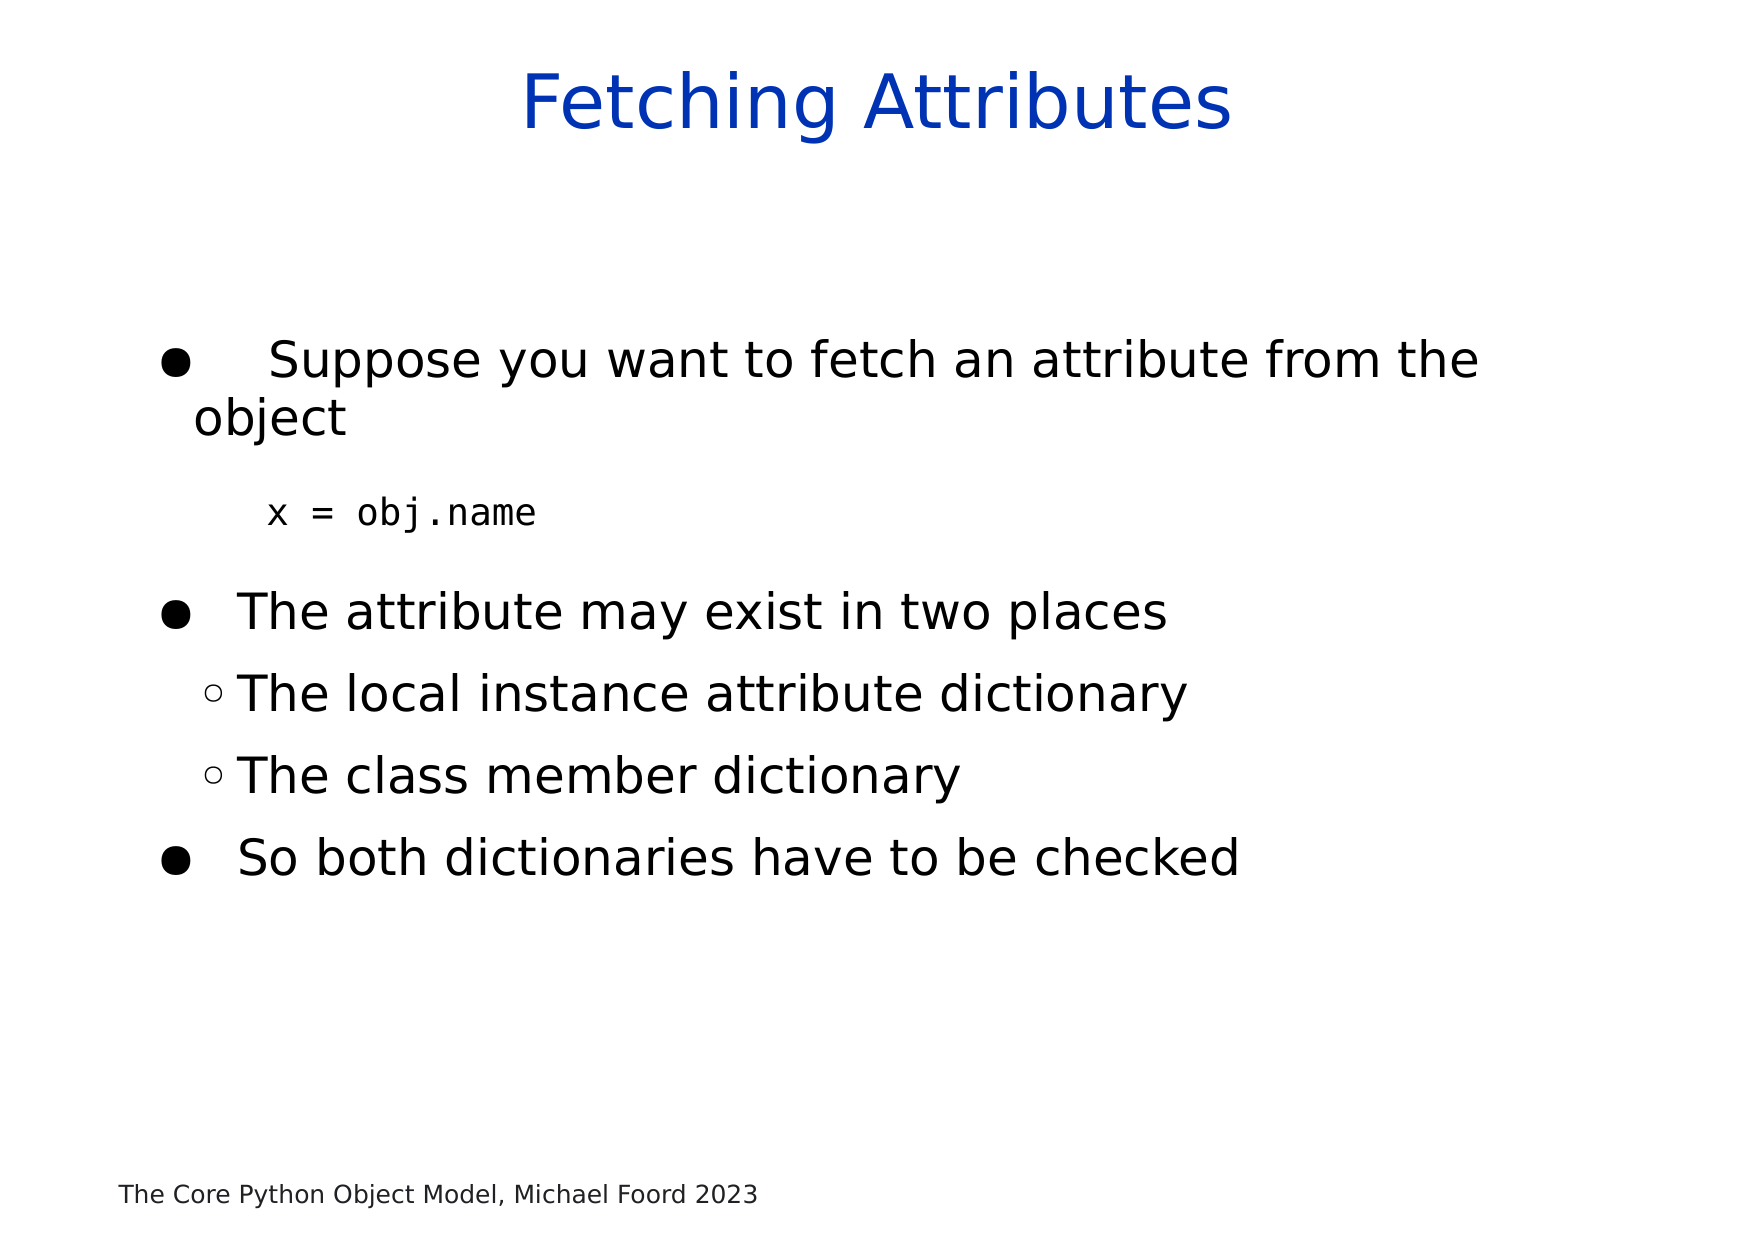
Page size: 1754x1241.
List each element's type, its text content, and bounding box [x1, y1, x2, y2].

list The local instance attribute dictionary [193, 665, 1636, 723]
list Suppose you want to fetch an attribute from the object [156, 331, 1636, 447]
text x = obj.name [266, 490, 1636, 534]
list The class member dictionary [193, 747, 1636, 805]
list The attribute may exist in two places [156, 583, 1636, 641]
list So both dictionaries have to be checked [156, 828, 1636, 887]
text Fetching Attributes [118, 59, 1636, 146]
